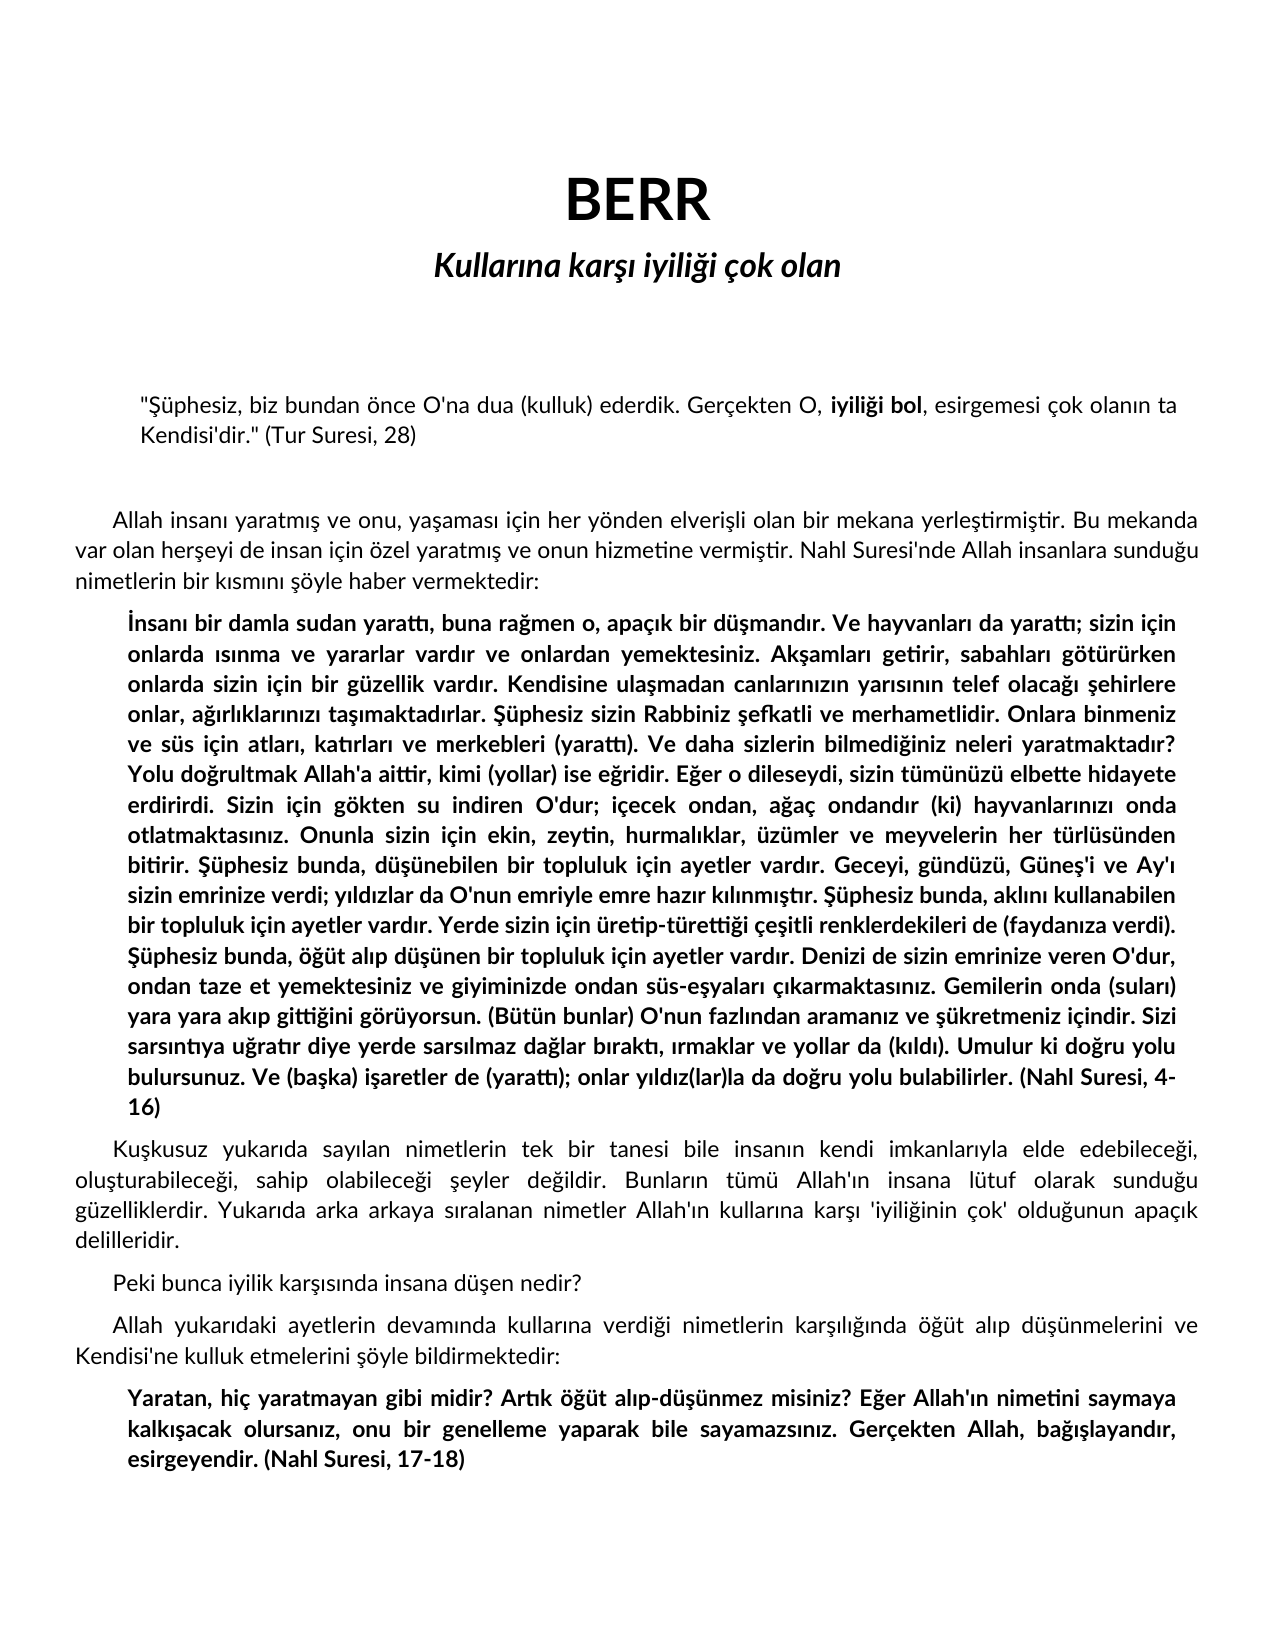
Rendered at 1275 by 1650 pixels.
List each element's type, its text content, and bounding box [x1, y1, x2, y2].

text Kullarına karşı iyiliği çok olan [75, 245, 1200, 285]
text Yaratan, hiç yaratmayan gibi midir? Artık öğüt alıp-düşünmez misiniz? Eğer Allah'ın nimetini saymaya kalkışacak olursanız, onu bir genelleme yaparak bile sayamazsınız. Gerçekten Allah, bağışlayandır, esirgeyendir. (Nahl Suresi, 17-18) [127, 1384, 1177, 1472]
text "Şüphesiz, biz bundan önce O'na dua (kulluk) ederdik. Gerçekten O, iyiliği bol, esirgemesi çok olanın ta Kendisi'dir." (Tur Suresi, 28) [140, 390, 1178, 448]
text İnsanı bir damla sudan yarattı, buna rağmen o, apaçık bir düşmandır. Ve hayvanları da yarattı; sizin için onlarda ısınma ve yararlar vardır ve onlardan yemektesiniz. Akşamları getirir, sabahları götürürken onlarda sizin için bir güzellik vardır. Kendisine ulaşmadan canlarınızın yarısının telef olacağı şehirlere onlar, ağırlıklarınızı taşımaktadırlar. Şüphesiz sizin Rabbiniz şefkatli ve merhametlidir. Onlara binmeniz ve süs için atları, katırları ve merkebleri (yarattı). Ve daha sizlerin bilmediğiniz neleri yaratmaktadır? Yolu doğrultmak Allah'a aittir, kimi (yollar) ise eğridir. Eğer o dileseydi, sizin tümünüzü elbette hidayete erdirirdi. Sizin için gökten su indiren O'dur; içecek ondan, ağaç ondandır (ki) hayvanlarınızı onda otlatmaktasınız. Onunla sizin için ekin, zeytin, hurmalıklar, üzümler ve meyvelerin her türlüsünden bitirir. Şüphesiz bunda, düşünebilen bir topluluk için ayetler vardır. Geceyi, gündüzü, Güneş'i ve Ay'ı sizin emrinize verdi; yıldızlar da O'nun emriyle emre hazır kılınmıştır. Şüphesiz bunda, aklını kullanabilen bir topluluk için ayetler vardır. Yerde sizin için üretip-türettiği çeşitli renklerdekileri de (faydanıza verdi). Şüphesiz bunda, öğüt alıp düşünen bir topluluk için ayetler vardır. Denizi de sizin emrinize veren O'dur, ondan taze et yemektesiniz ve giyiminizde ondan süs-eşyaları çıkarmaktasınız. Gemilerin onda (suları) yara yara akıp gittiğini görüyorsun. (Bütün bunlar) O'nun fazlından aramanız ve şükretmeniz içindir. Sizi sarsıntıya uğratır diye yerde sarsılmaz dağlar bıraktı, ırmaklar ve yollar da (kıldı). Umulur ki doğru yolu bulursunuz. Ve (başka) işaretler de (yarattı); onlar yıldız(lar)la da doğru yolu bulabilirler. (Nahl Suresi, 4-16) [127, 609, 1177, 1120]
text Kuşkusuz yukarıda sayılan nimetlerin tek bir tanesi bile insanın kendi imkanlarıyla elde edebileceği, oluşturabileceği, sahip olabileceği şeyler değildir. Bunların tümü Allah'ın insana lütuf olarak sunduğu güzelliklerdir. Yukarıda arka arkaya sıralanan nimetler Allah'ın kullarına karşı 'iyiliğinin çok' olduğunun apaçık delilleridir. [75, 1135, 1200, 1253]
subtitle BERR [75, 162, 1200, 232]
text Allah insanı yaratmış ve onu, yaşaması için her yönden elverişli olan bir mekana yerleştirmiştir. Bu mekanda var olan herşeyi de insan için özel yaratmış ve onun hizmetine vermiştir. Nahl Suresi'nde Allah insanlara sunduğu nimetlerin bir kısmını şöyle haber vermektedir: [75, 506, 1200, 594]
text Allah yukarıdaki ayetlerin devamında kullarına verdiği nimetlerin karşılığında öğüt alıp düşünmelerini ve Kendisi'ne kulluk etmelerini şöyle bildirmektedir: [75, 1311, 1200, 1369]
text Peki bunca iyilik karşısında insana düşen nedir? [75, 1268, 1200, 1296]
